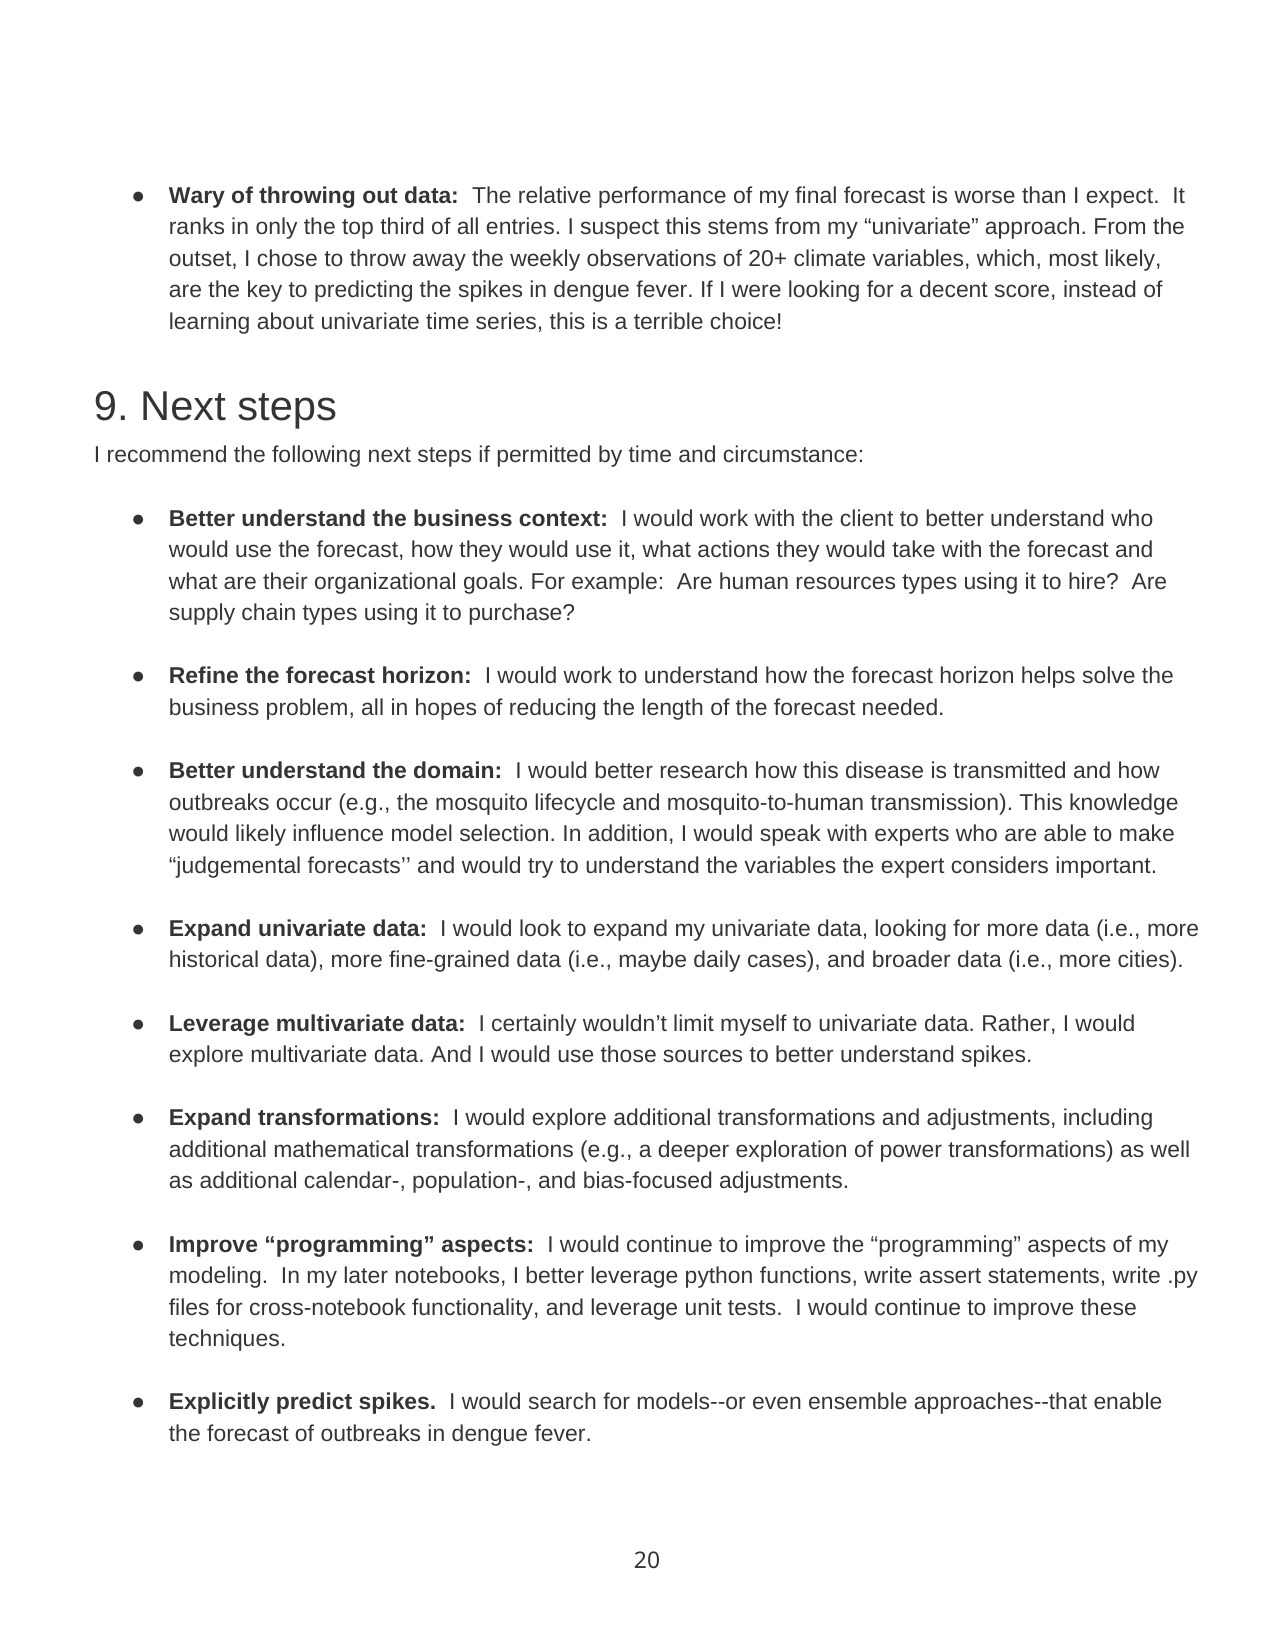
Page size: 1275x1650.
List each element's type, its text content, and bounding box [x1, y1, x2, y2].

list Wary of throwing out data: The relative performance of my final forecast is worse than I expect. It ranks in only the top third of all entries. I suspect this stems from my “univariate” approach. From the outset, I chose to throw away the weekly observations of 20+ climate variables, which, most likely, are the key to predicting the spikes in dengue fever. If I were looking for a decent score, instead of learning about univariate time series, this is a terrible choice! [131, 182, 1200, 334]
list Expand univariate data: I would look to expand my univariate data, looking for more data (i.e., more historical data), more fine-grained data (i.e., maybe daily cases), and broader data (i.e., more cities). [131, 915, 1200, 973]
list Leverage multivariate data: I certainly wouldn’t limit myself to univariate data. Rather, I would explore multivariate data. And I would use those sources to better understand spikes. [131, 1009, 1200, 1067]
subtitle 9. Next steps [94, 381, 1200, 429]
text I recommend the following next steps if permitted by time and circumstance: [94, 441, 1200, 468]
list Explicitly predict spikes. I would search for models--or even ensemble approaches--that enable the forecast of outbreaks in dengue fever. [131, 1388, 1200, 1446]
list Refine the forecast horizon: I would work to understand how the forecast horizon helps solve the business problem, all in hopes of reducing the length of the forecast needed. [131, 662, 1200, 720]
list Expand transformations: I would explore additional transformations and adjustments, including additional mathematical transformations (e.g., a deeper exploration of power transformations) as well as additional calendar-, population-, and bias-focused adjustments. [131, 1104, 1200, 1194]
list Better understand the domain: I would better research how this disease is transmitted and how outbreaks occur (e.g., the mosquito lifecycle and mosquito-to-human transmission). This knowledge would likely influence model selection. In addition, I would speak with experts who are able to make “judgemental forecasts’’ and would try to understand the variables the expert considers important. [131, 757, 1200, 878]
list Improve “programming” aspects: I would continue to improve the “programming” aspects of my modeling. In my later notebooks, I better leverage python functions, write assert statements, write .py files for cross-notebook functionality, and leverage unit tests. I would continue to improve these techniques. [131, 1231, 1200, 1352]
list Better understand the business context: I would work with the client to better understand who would use the forecast, how they would use it, what actions they would take with the forecast and what are their organizational goals. For example: Are human resources types using it to hire? Are supply chain types using it to purchase? [131, 504, 1200, 626]
